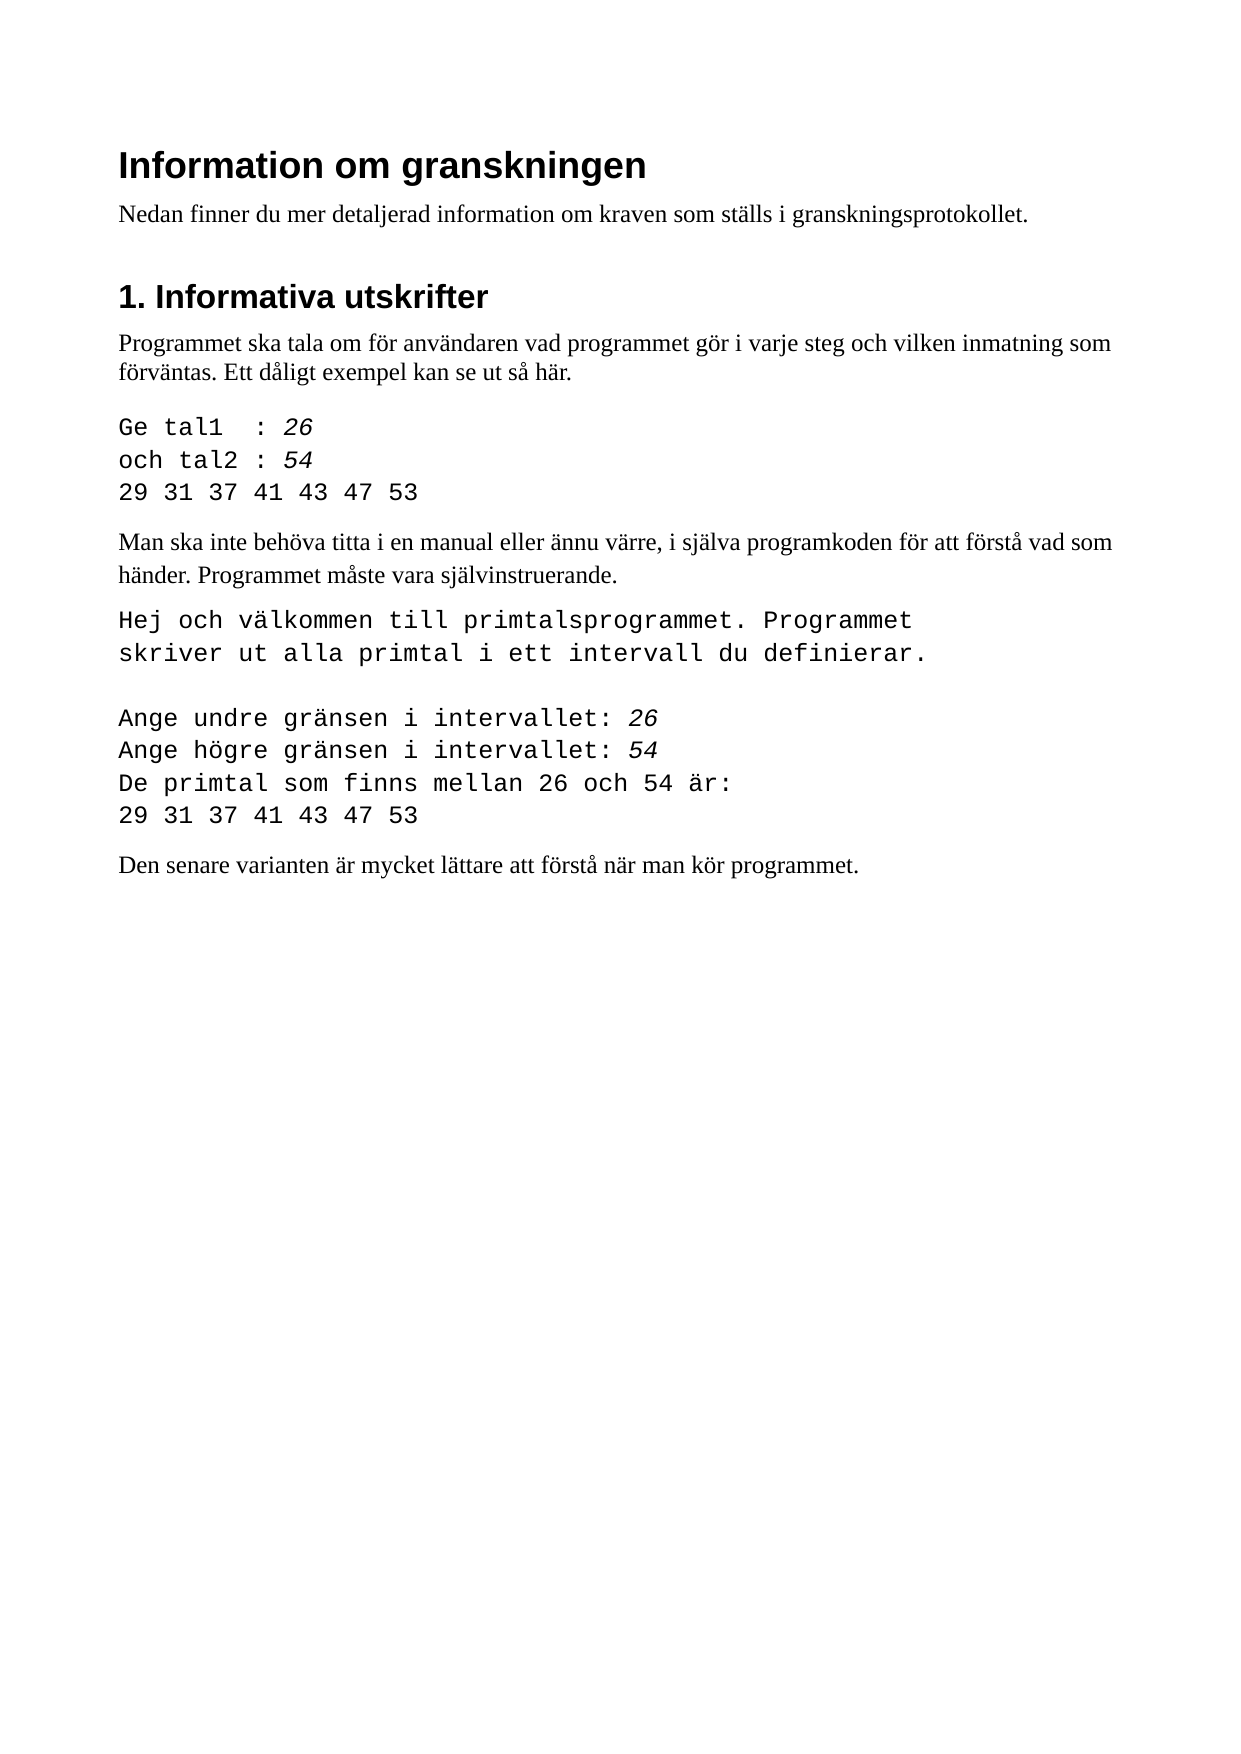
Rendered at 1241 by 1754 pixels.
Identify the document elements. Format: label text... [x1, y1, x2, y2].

text Programmet ska tala om för användaren vad programmet gör i varje steg och vilken inmatning som förväntas. Ett dåligt exempel kan se ut så här. [118, 328, 1122, 386]
subtitle Information om granskningen [118, 143, 1122, 186]
subtitle 1. Informativa utskrifter [118, 277, 1122, 316]
text Ge tal1 : 26 och tal2 : 54 29 31 37 41 43 47 53 [118, 415, 1122, 508]
text Den senare varianten är mycket lättare att förstå när man kör programmet. [118, 850, 1122, 878]
text Nedan finner du mer detaljerad information om kraven som ställs i granskningsprotokollet. [118, 199, 1122, 227]
text Man ska inte behöva titta i en manual eller ännu värre, i själva programkoden för att förstå vad som händer. Programmet måste vara självinstruerande. [118, 527, 1122, 589]
text Hej och välkommen till primtalsprogrammet. Programmet skriver ut alla primtal i ett intervall du definierar. Ange undre gränsen i intervallet: 26 Ange högre gränsen i intervallet: 54 De primtal som finns mellan 26 och 54 är: 29 31 37 41 43 47 53 [118, 608, 1122, 831]
